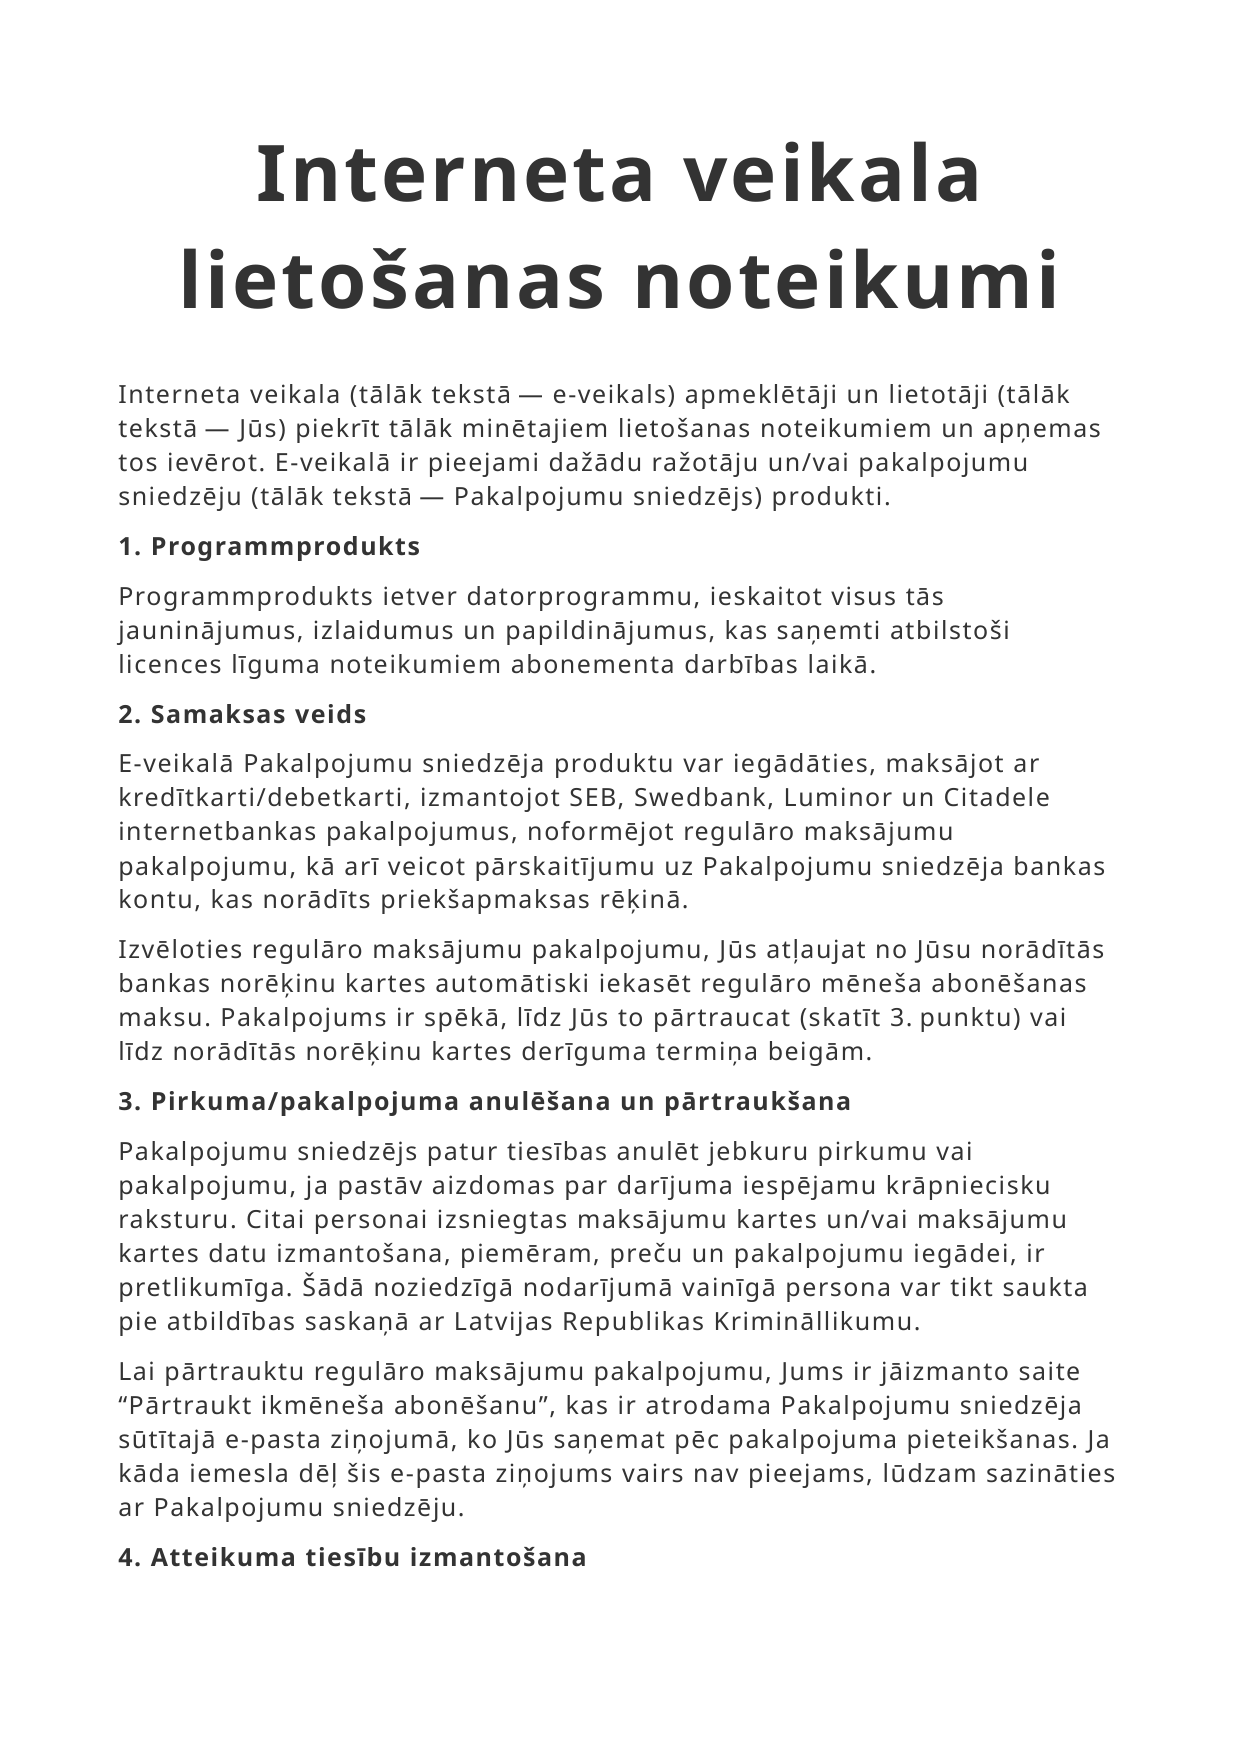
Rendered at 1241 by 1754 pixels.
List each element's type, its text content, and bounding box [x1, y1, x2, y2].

text 3. Pirkuma/pakalpojuma anulēšana un pārtraukšana [118, 1084, 1122, 1118]
text Pakalpojumu sniedzējs patur tiesības anulēt jebkuru pirkumu vai pakalpojumu, ja pastāv aizdomas par darījuma iespējamu krāpniecisku raksturu. Citai personai izsniegtas maksājumu kartes un/vai maksājumu kartes datu izmantošana, piemēram, preču un pakalpojumu iegādei, ir pretlikumīga. Šādā noziedzīgā nodarījumā vainīgā persona var tikt saukta pie atbildības saskaņā ar Latvijas Republikas Krimināllikumu. [118, 1133, 1122, 1338]
text Interneta veikala (tālāk tekstā — e-veikals) apmeklētāji un lietotāji (tālāk tekstā — Jūs) piekrīt tālāk minētajiem lietošanas noteikumiem un apņemas tos ievērot. E-veikalā ir pieejami dažādu ražotāju un/vai pakalpojumu sniedzēju (tālāk tekstā — Pakalpojumu sniedzējs) produkti. [118, 377, 1122, 513]
text Lai pārtrauktu regulāro maksājumu pakalpojumu, Jums ir jāizmanto saite “Pārtraukt ikmēneša abonēšanu”, kas ir atrodama Pakalpojumu sniedzēja sūtītajā e-pasta ziņojumā, ko Jūs saņemat pēc pakalpojuma pieteikšanas. Ja kāda iemesla dēļ šis e-pasta ziņojums vairs nav pieejams, lūdzam sazināties ar Pakalpojumu sniedzēju. [118, 1353, 1122, 1524]
text 4. Atteikuma tiesību izmantošana [118, 1539, 1122, 1573]
subtitle Interneta veikala lietošanas noteikumi [118, 118, 1122, 331]
text 2. Samaksas veids [118, 696, 1122, 730]
text Programmprodukts ietver datorprogrammu, ieskaitot visus tās jauninājumus, izlaidumus un papildinājumus, kas saņemti atbilstoši licences līguma noteikumiem abonementa darbības laikā. [118, 578, 1122, 681]
text Izvēloties regulāro maksājumu pakalpojumu, Jūs atļaujat no Jūsu norādītās bankas norēķinu kartes automātiski iekasēt regulāro mēneša abonēšanas maksu. Pakalpojums ir spēkā, līdz Jūs to pārtraucat (skatīt 3. punktu) vai līdz norādītās norēķinu kartes derīguma termiņa beigām. [118, 932, 1122, 1068]
text 1. Programmprodukts [118, 529, 1122, 563]
text E-veikalā Pakalpojumu sniedzēja produktu var iegādāties, maksājot ar kredītkarti/debetkarti, izmantojot SEB, Swedbank, Luminor un Citadele internetbankas pakalpojumus, noformējot regulāro maksājumu pakalpojumu, kā arī veicot pārskaitījumu uz Pakalpojumu sniedzēja bankas kontu, kas norādīts priekšapmaksas rēķinā. [118, 746, 1122, 916]
